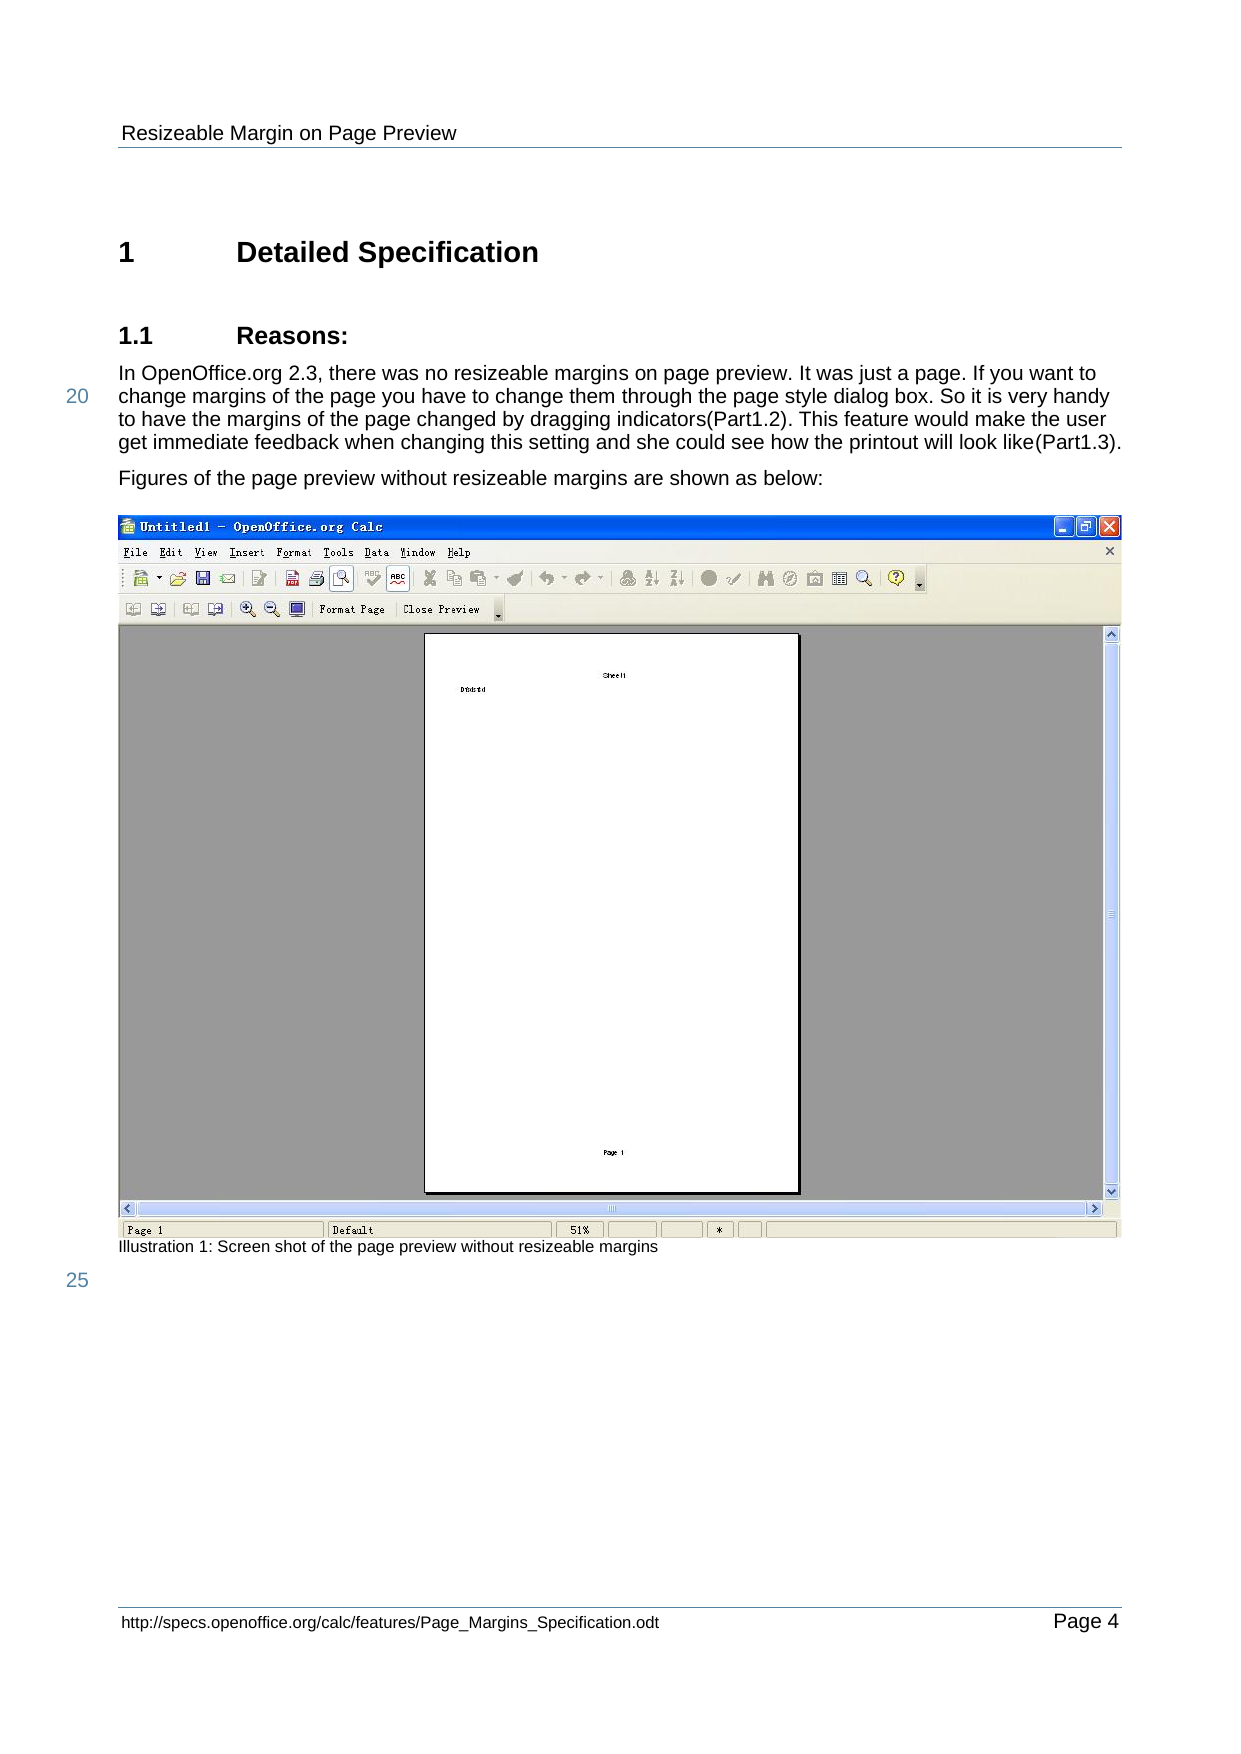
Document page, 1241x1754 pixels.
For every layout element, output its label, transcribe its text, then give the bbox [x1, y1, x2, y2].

subtitle Reasons: [118, 322, 1122, 349]
text In OpenOffice.org 2.3, there was no resizeable margins on page preview. It was just a page. If you want to change margins of the page you have to change them through the page style dialog box. So it is very handy to have the margins of the page changed by dragging indicators(Part1.2). This feature would make the user get immediate feedback when changing this setting and she could see how the printout will look like(Part1.3). [118, 361, 1122, 454]
text Figures of the page preview without resizeable margins are shown as below: [118, 467, 1122, 490]
text Illustration 1: Screen shot of the page preview without resizeable margins [118, 1238, 1122, 1256]
picture [118, 515, 1122, 1238]
subtitle Detailed Specification [118, 236, 1122, 268]
